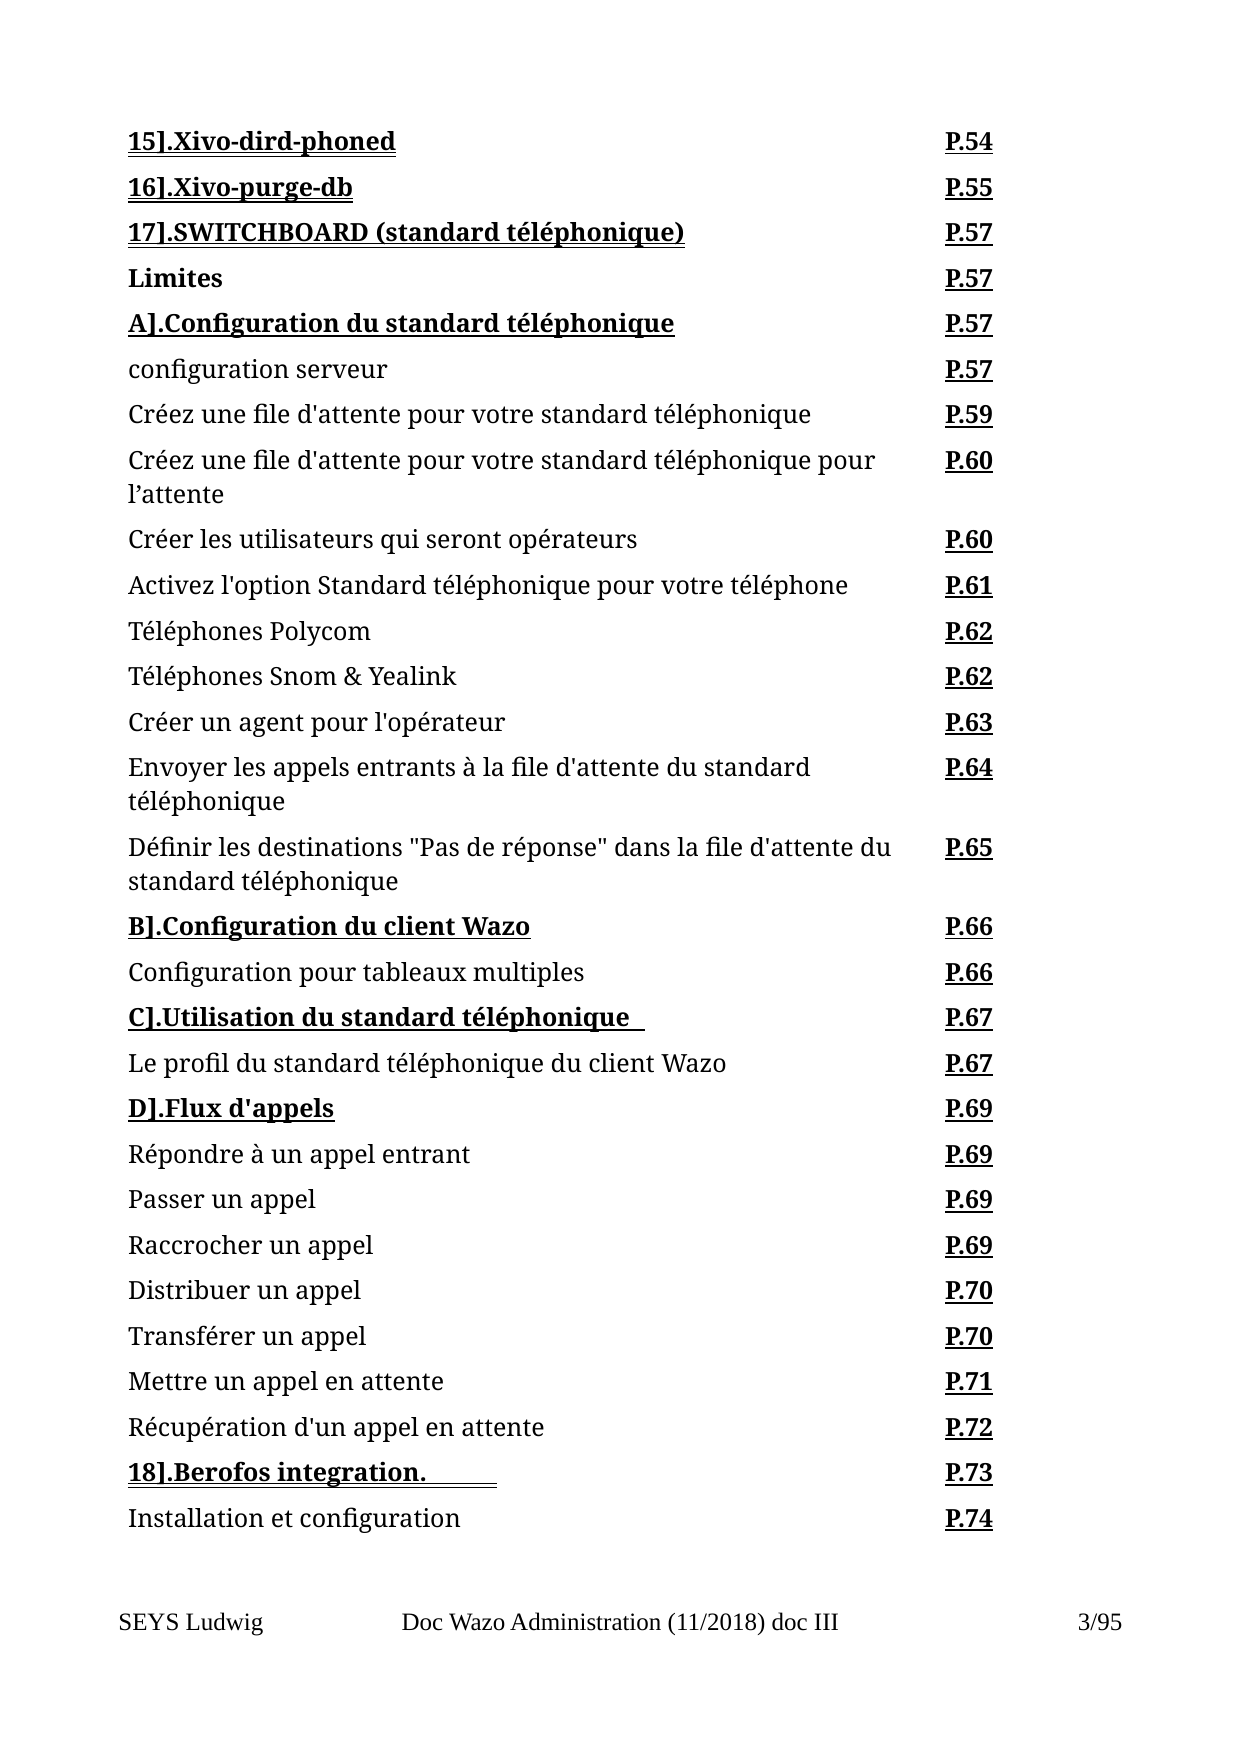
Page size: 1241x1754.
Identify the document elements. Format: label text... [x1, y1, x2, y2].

table_cell Le profil du standard téléphonique du client Wazo [122, 1040, 939, 1085]
table_cell P.67 [939, 994, 1123, 1040]
table_cell 15].Xivo-dird-phoned [122, 118, 939, 164]
table_cell P.55 [939, 164, 1123, 209]
table_cell P.60 [939, 516, 1123, 562]
table_cell Récupération d'un appel en attente [122, 1404, 939, 1449]
table_cell Créer un agent pour l'opérateur [122, 699, 939, 744]
table_cell Créer les utilisateurs qui seront opérateurs [122, 516, 939, 562]
table_cell P.64 [939, 744, 1123, 823]
table_cell P.57 [939, 255, 1123, 300]
table_cell Distribuer un appel [122, 1267, 939, 1313]
table_cell P.65 [939, 824, 1123, 903]
table_cell P.69 [939, 1131, 1123, 1176]
table_cell P.63 [939, 699, 1123, 744]
table_cell Activez l'option Standard téléphonique pour votre téléphone [122, 562, 939, 607]
table_cell Transférer un appel [122, 1313, 939, 1358]
table_cell Mettre un appel en attente [122, 1358, 939, 1404]
table_cell P.70 [939, 1313, 1123, 1358]
table_cell P.72 [939, 1404, 1123, 1449]
table_cell P.69 [939, 1176, 1123, 1222]
table_cell P.69 [939, 1222, 1123, 1267]
table_cell P.54 [939, 118, 1123, 164]
table_cell Téléphones Snom & Yealink [122, 653, 939, 698]
table_cell P.61 [939, 562, 1123, 607]
table_cell P.62 [939, 653, 1123, 698]
table_cell Téléphones Polycom [122, 608, 939, 653]
table_cell P.57 [939, 209, 1123, 255]
table_cell configuration serveur [122, 346, 939, 391]
table_cell Créez une file d'attente pour votre standard téléphonique pour l’attente [122, 437, 939, 516]
table_cell D].Flux d'appels [122, 1085, 939, 1131]
table_cell P.57 [939, 346, 1123, 391]
table_cell Limites [122, 255, 939, 300]
table_cell P.66 [939, 903, 1123, 949]
table_cell P.62 [939, 608, 1123, 653]
table_cell Passer un appel [122, 1176, 939, 1222]
table_cell B].Configuration du client Wazo [122, 903, 939, 949]
table_cell P.73 [939, 1449, 1123, 1495]
table_cell Définir les destinations "Pas de réponse" dans la file d'attente du standard téléphonique [122, 824, 939, 903]
table_cell Créez une file d'attente pour votre standard téléphonique [122, 391, 939, 437]
table_cell Configuration pour tableaux multiples [122, 949, 939, 994]
table_cell Raccrocher un appel [122, 1222, 939, 1267]
table_cell P.67 [939, 1040, 1123, 1085]
table_cell P.59 [939, 391, 1123, 437]
table_cell C].Utilisation du standard téléphonique [122, 994, 939, 1040]
table_cell Envoyer les appels entrants à la file d'attente du standard téléphonique [122, 744, 939, 823]
table_cell 18].Berofos integration. [122, 1449, 939, 1495]
table_cell Répondre à un appel entrant [122, 1131, 939, 1176]
table_cell P.60 [939, 437, 1123, 516]
table_cell P.74 [939, 1495, 1123, 1540]
table_cell P.70 [939, 1267, 1123, 1313]
table_cell Installation et configuration [122, 1495, 939, 1540]
table_cell P.71 [939, 1358, 1123, 1404]
table_cell 17].SWITCHBOARD (standard téléphonique) [122, 209, 939, 255]
table_cell P.57 [939, 300, 1123, 346]
table_cell P.66 [939, 949, 1123, 994]
table_cell A].Configuration du standard téléphonique [122, 300, 939, 346]
table_cell P.69 [939, 1085, 1123, 1131]
table_cell 16].Xivo-purge-db [122, 164, 939, 209]
